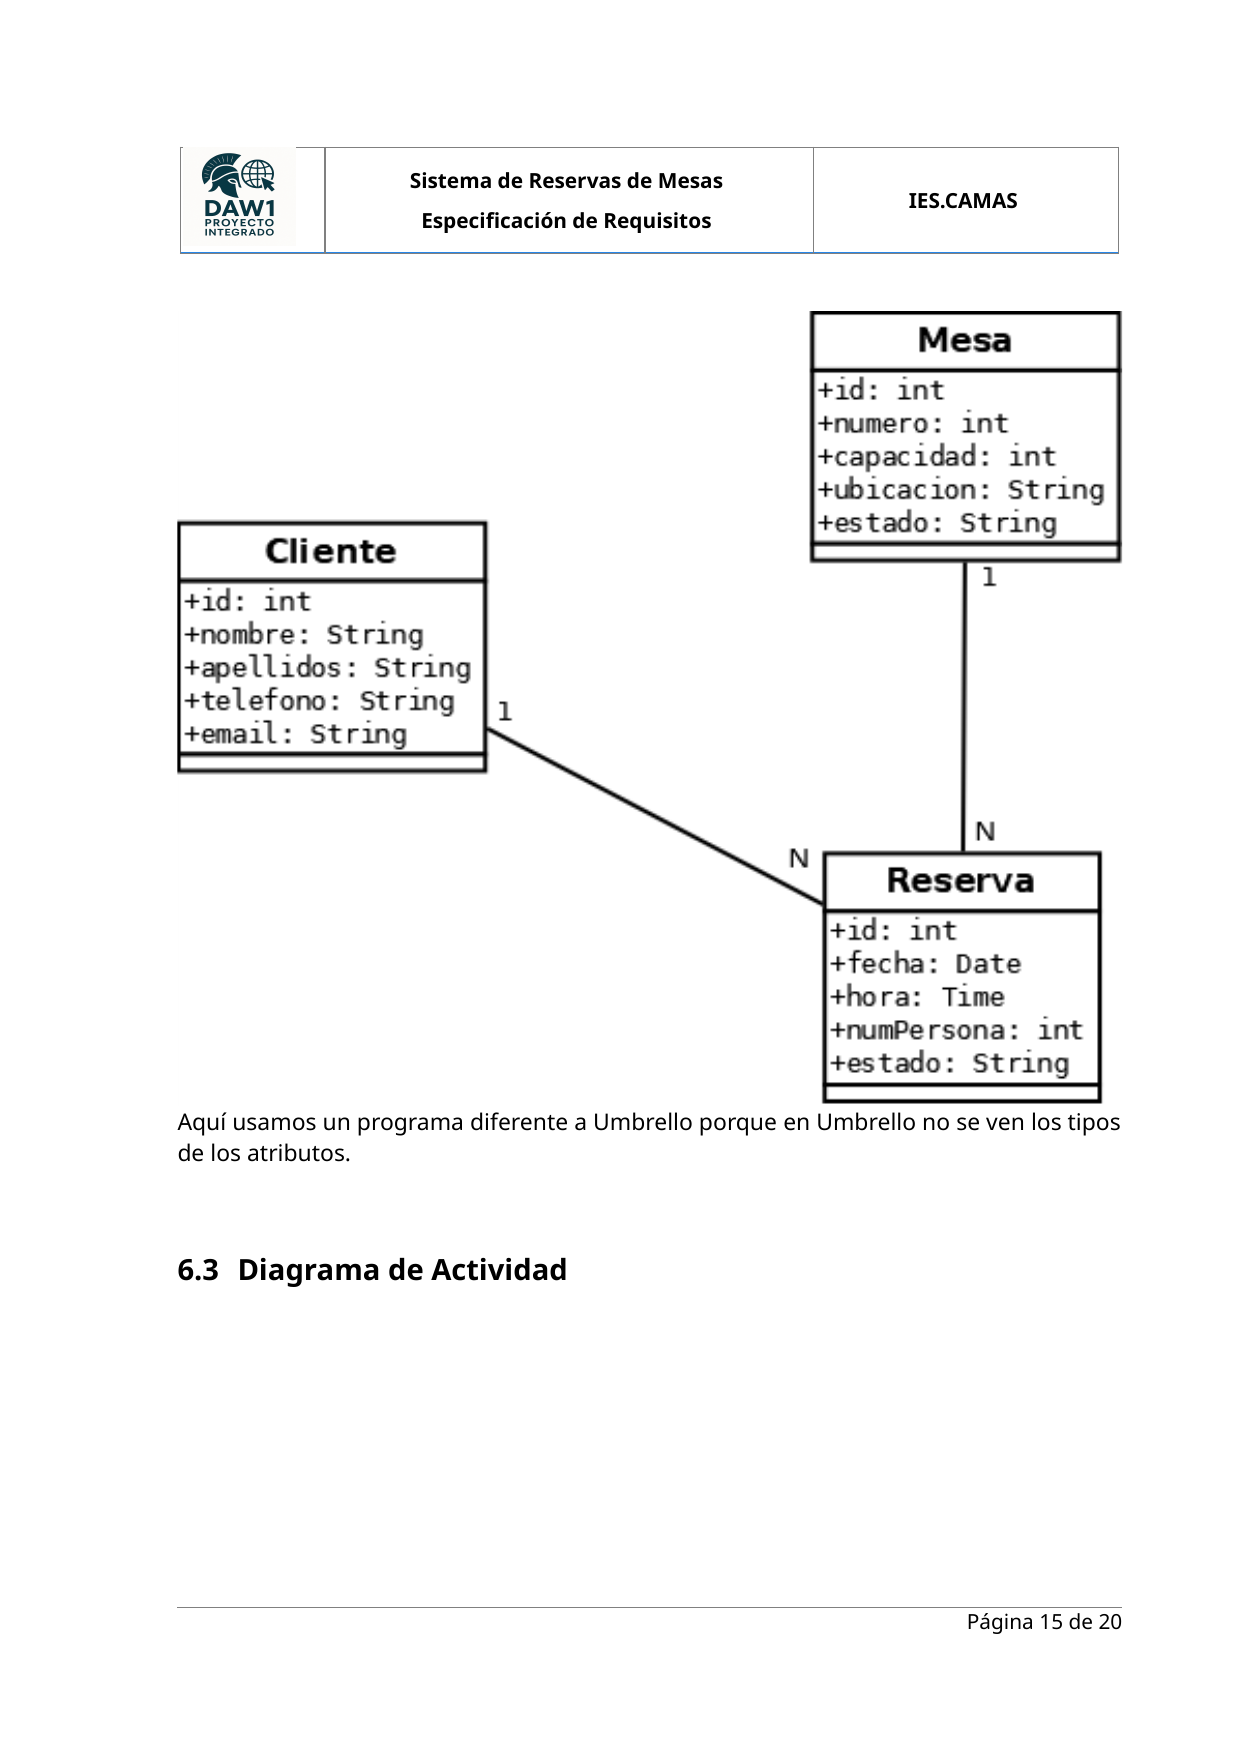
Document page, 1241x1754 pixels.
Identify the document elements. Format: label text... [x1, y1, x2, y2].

picture [177, 311, 1123, 1106]
picture [183, 147, 296, 246]
subtitle Diagrama de Actividad [177, 1249, 1122, 1289]
text Aquí usamos un programa diferente a Umbrello porque en Umbrello no se ven los tipos de los atributos. [177, 1106, 1122, 1168]
